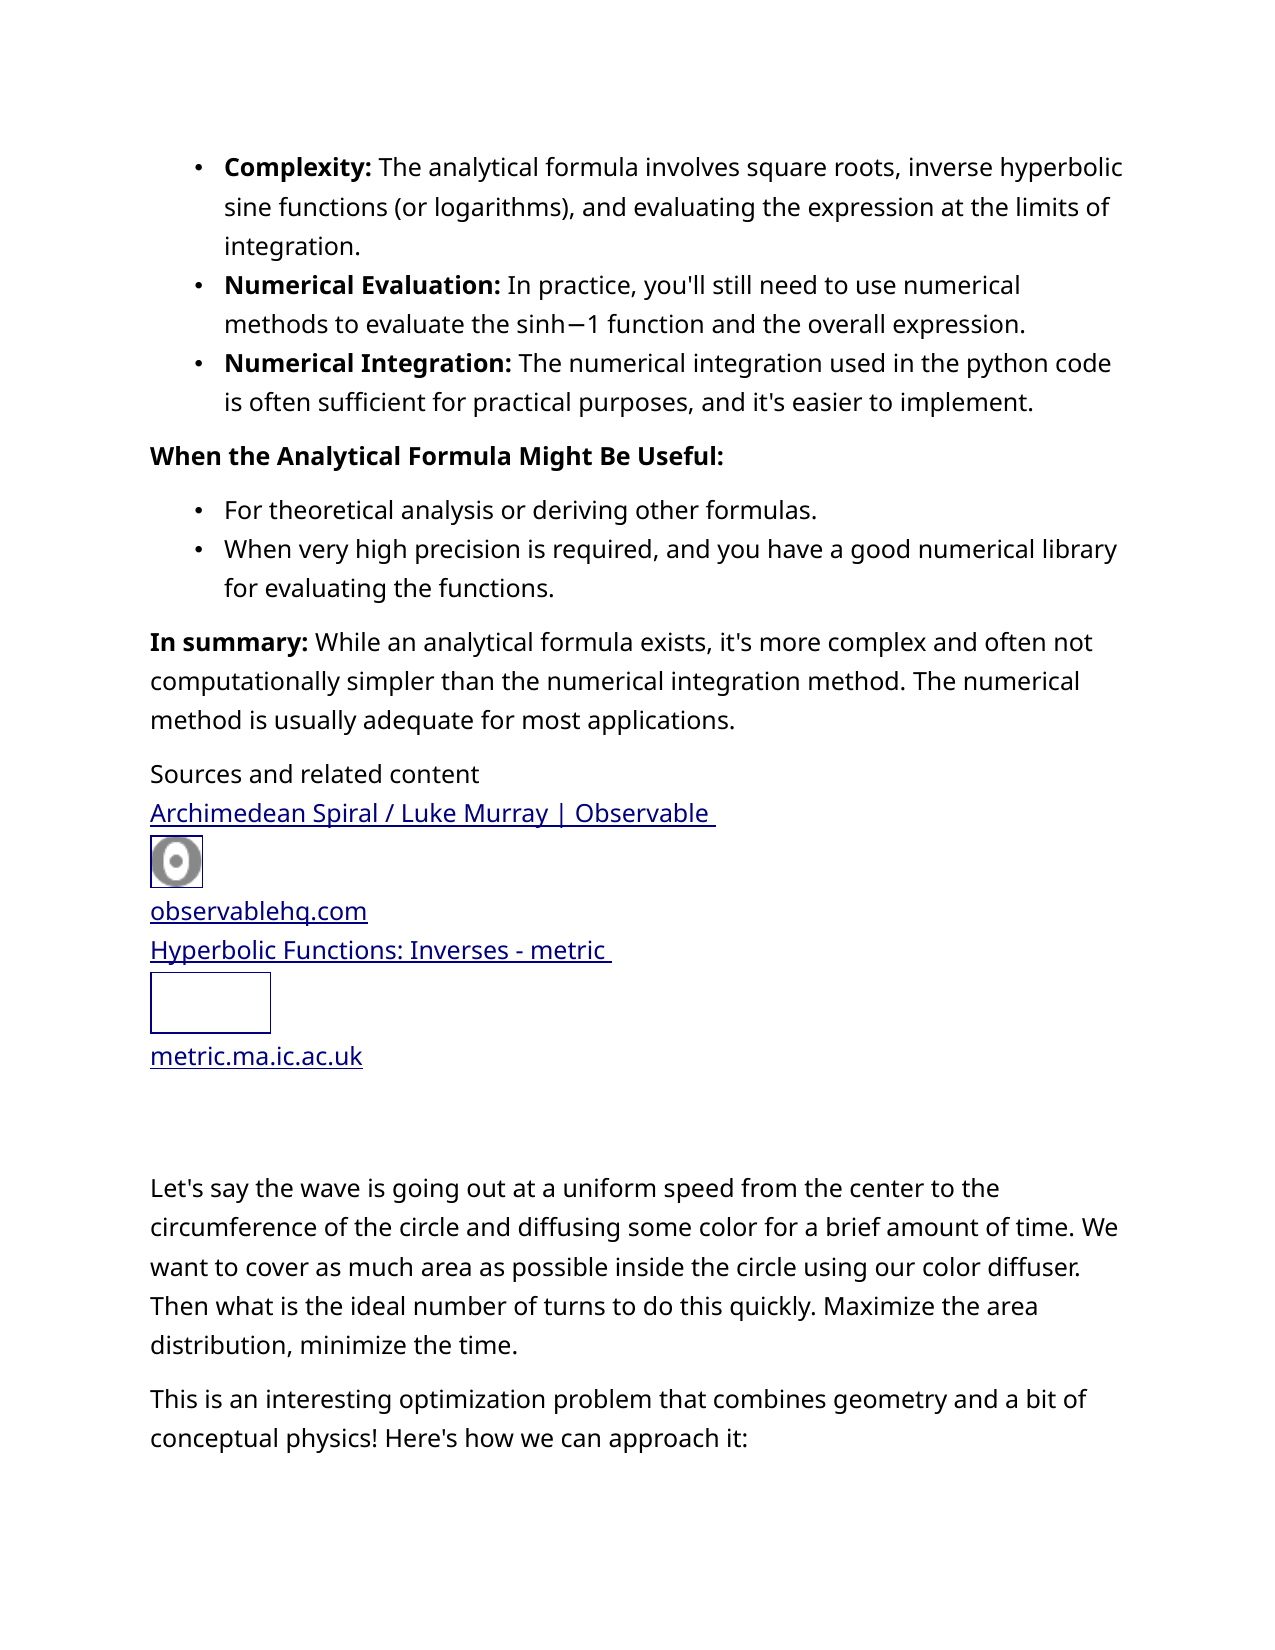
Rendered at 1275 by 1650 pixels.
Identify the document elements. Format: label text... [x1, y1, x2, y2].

text When the Analytical Formula Might Be Useful: [150, 439, 1125, 473]
text In summary: While an analytical formula exists, it's more complex and often not computationally simpler than the numerical integration method. The numerical method is usually adequate for most applications. [150, 624, 1125, 737]
list When very high precision is required, and you have a good numerical library for evaluating the functions. [194, 532, 1125, 605]
list Complexity: The analytical formula involves square roots, inverse hyperbolic sine functions (or logarithms), and evaluating the expression at the limits of integration. [194, 150, 1125, 262]
picture [152, 837, 202, 887]
text metric.ma.ic.ac.uk [150, 1039, 1125, 1073]
text Archimedean Spiral / Luke Murray | Observable [150, 796, 1125, 830]
text observablehq.com [150, 893, 1125, 927]
text Let's say the wave is going out at a uniform speed from the center to the circumference of the circle and diffusing some color for a brief amount of time. We want to cover as much area as possible inside the circle using our color diffuser. Then what is the ideal number of turns to do this quickly. Maximize the area distribution, minimize the time. [150, 1171, 1125, 1362]
list Numerical Integration: The numerical integration used in the python code is often sufficient for practical purposes, and it's easier to implement. [194, 346, 1125, 419]
list Numerical Evaluation: In practice, you'll still need to use numerical methods to evaluate the sinh−1 function and the overall expression. [194, 267, 1125, 341]
text Hyperbolic Functions: Inverses - metric [150, 932, 1125, 966]
text Sources and related content [150, 757, 1125, 791]
list For theoretical analysis or deriving other formulas. [194, 492, 1125, 527]
text This is an interesting optimization problem that combines geometry and a bit of conceptual physics! Here's how we can approach it: [150, 1381, 1125, 1454]
